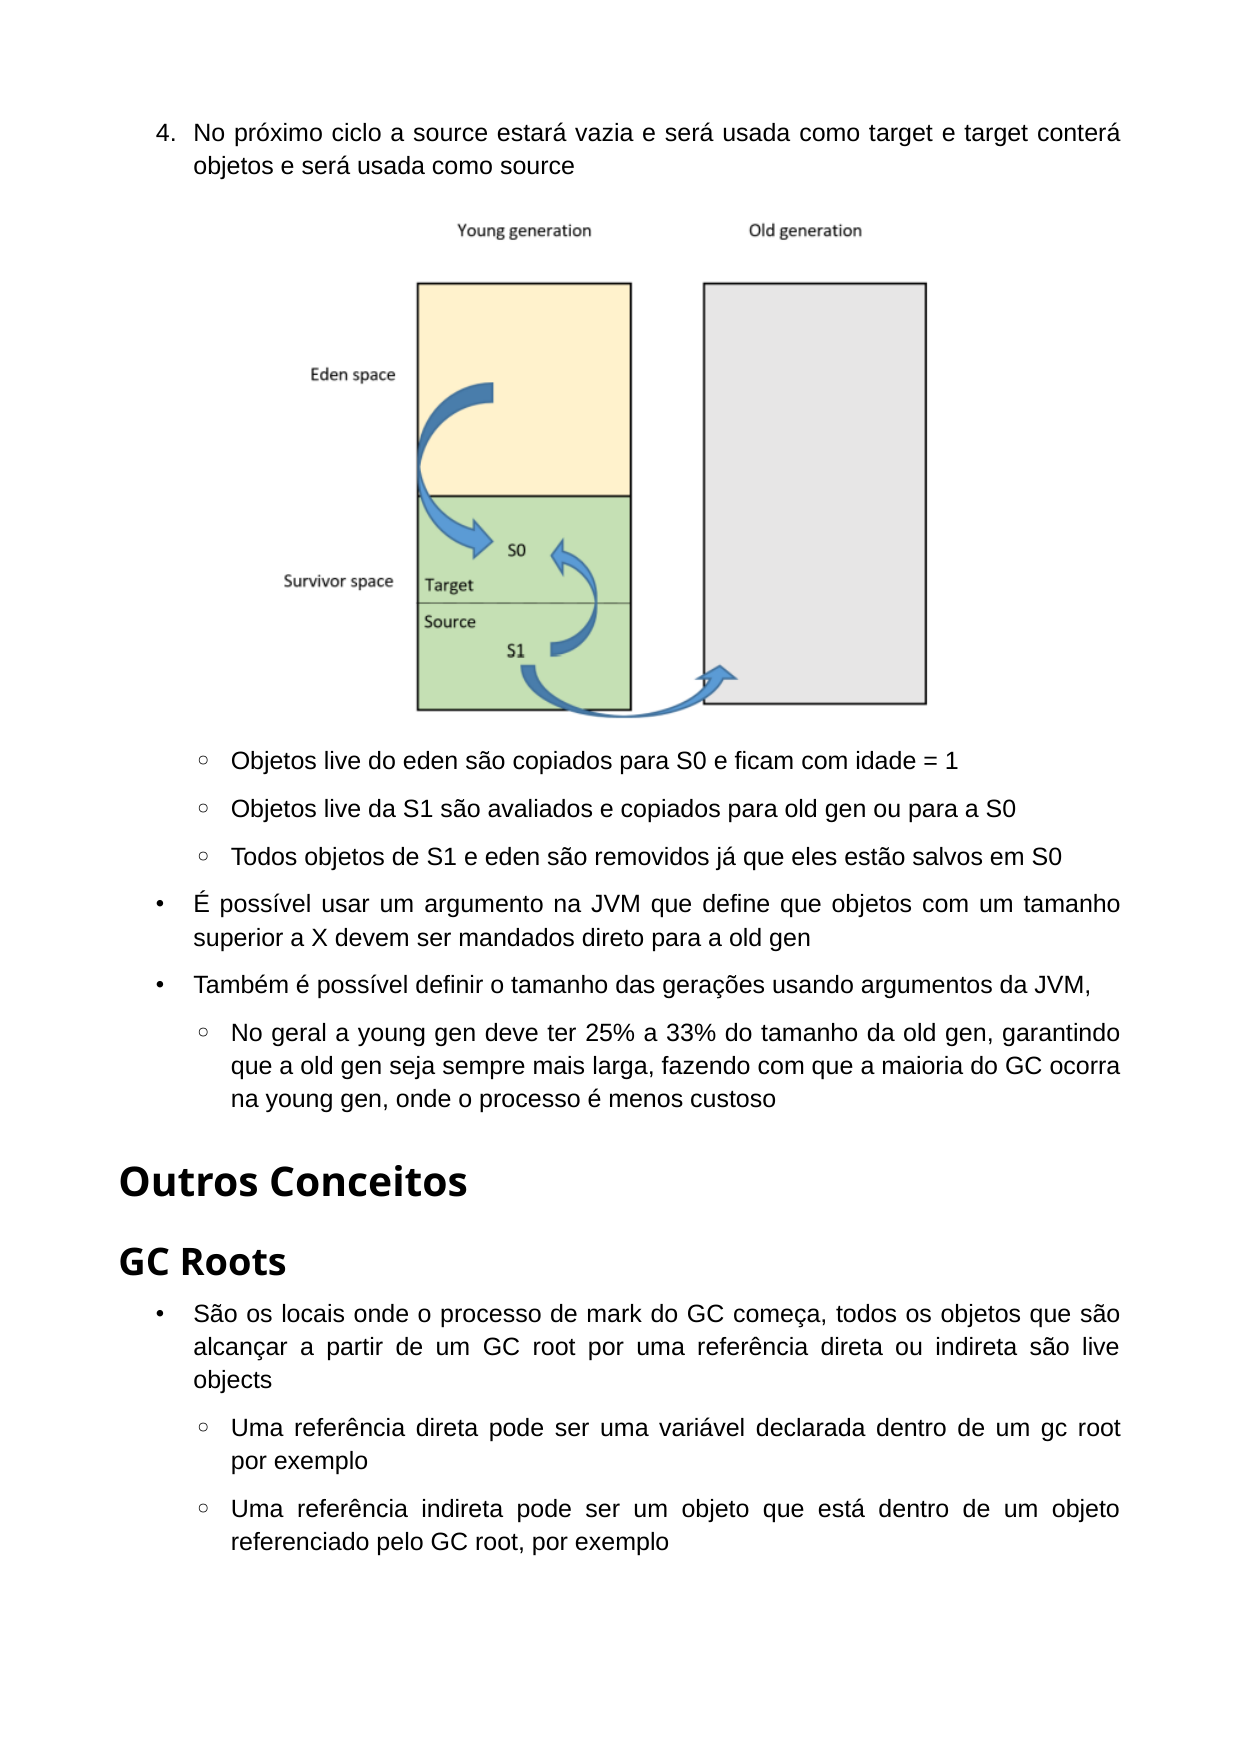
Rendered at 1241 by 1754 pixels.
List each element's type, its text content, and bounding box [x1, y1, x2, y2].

list No geral a young gen deve ter 25% a 33% do tamanho da old gen, garantindo que a old gen seja sempre mais larga, fazendo com que a maioria do GC ocorra na young gen, onde o processo é menos custoso [193, 1018, 1122, 1113]
list Objetos live do eden são copiados para S0 e ficam com idade = 1 [193, 746, 1122, 775]
list No próximo ciclo a source estará vazia e será usada como target e target conterá objetos e será usada como source [156, 118, 1122, 180]
list São os locais onde o processo de mark do GC começa, todos os objetos que são alcançar a partir de um GC root por uma referência direta ou indireta são live objects [156, 1299, 1122, 1394]
picture [276, 198, 964, 728]
subtitle Outros Conceitos [118, 1152, 1122, 1208]
list Também é possível definir o tamanho das gerações usando argumentos da JVM, [156, 970, 1122, 999]
list Objetos live da S1 são avaliados e copiados para old gen ou para a S0 [193, 794, 1122, 823]
subtitle GC Roots [118, 1235, 1122, 1287]
list Uma referência indireta pode ser um objeto que está dentro de um objeto referenciado pelo GC root, por exemplo [193, 1494, 1122, 1556]
list Todos objetos de S1 e eden são removidos já que eles estão salvos em S0 [193, 842, 1122, 871]
list Uma referência direta pode ser uma variável declarada dentro de um gc root por exemplo [193, 1413, 1122, 1475]
list É possível usar um argumento na JVM que define que objetos com um tamanho superior a X devem ser mandados direto para a old gen [156, 889, 1122, 951]
